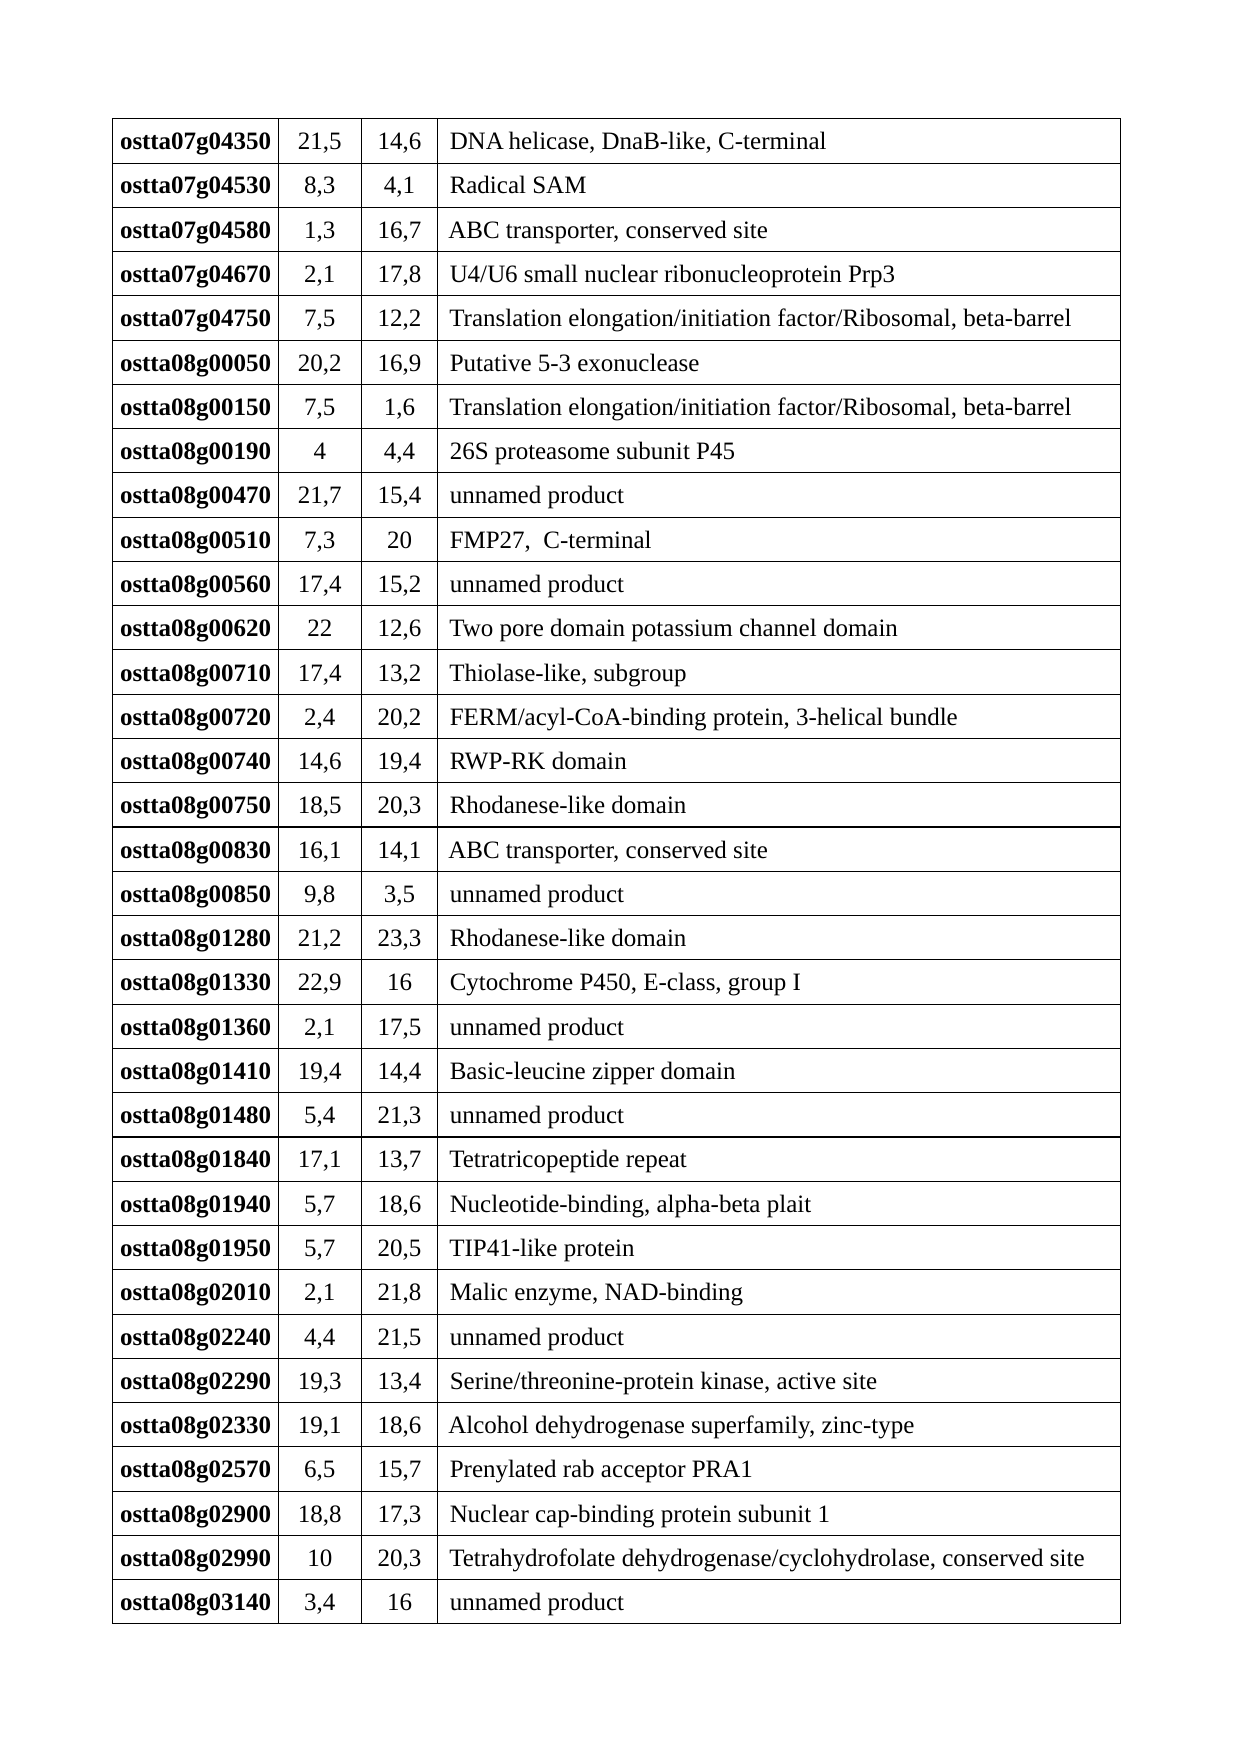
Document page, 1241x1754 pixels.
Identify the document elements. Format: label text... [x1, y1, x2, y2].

table_cell 5,7 [279, 1182, 361, 1225]
table_cell 18,5 [279, 783, 361, 826]
table_cell 17,4 [279, 650, 361, 694]
table_cell ostta08g00190 [113, 429, 278, 472]
table_cell 17,8 [362, 252, 437, 295]
table_cell 19,3 [279, 1359, 361, 1402]
table_cell ostta08g01480 [113, 1093, 278, 1136]
table_cell Prenylated rab acceptor PRA1 [438, 1447, 1120, 1491]
table_cell ostta08g02240 [113, 1315, 278, 1358]
table_cell Cytochrome P450, E-class, group I [438, 960, 1120, 1003]
table_cell 19,4 [279, 1049, 361, 1092]
table_cell 17,5 [362, 1005, 437, 1048]
table_cell TIP41-like protein [438, 1226, 1120, 1269]
table_cell 18,6 [362, 1403, 437, 1446]
table_cell ostta07g04580 [113, 208, 278, 251]
table_cell ostta08g00560 [113, 562, 278, 605]
table_cell unnamed product [438, 562, 1120, 605]
table_cell 5,7 [279, 1226, 361, 1269]
table_cell 19,1 [279, 1403, 361, 1446]
table_cell 16,7 [362, 208, 437, 251]
table_cell 4,1 [362, 164, 437, 207]
table_cell 12,2 [362, 296, 437, 339]
table_cell 22,9 [279, 960, 361, 1003]
table_cell 23,3 [362, 916, 437, 959]
table_cell unnamed product [438, 1315, 1120, 1358]
table_cell 12,6 [362, 606, 437, 649]
table_cell ostta08g01360 [113, 1005, 278, 1048]
table_cell FERM/acyl-CoA-binding protein, 3-helical bundle [438, 695, 1120, 738]
table_cell 14,1 [362, 828, 437, 871]
table_cell ostta08g01280 [113, 916, 278, 959]
table_cell 18,6 [362, 1182, 437, 1225]
table_cell ostta08g00470 [113, 473, 278, 517]
table_cell 15,2 [362, 562, 437, 605]
table_cell ostta08g02570 [113, 1447, 278, 1491]
table_cell unnamed product [438, 1580, 1120, 1623]
table_cell ostta08g00620 [113, 606, 278, 649]
table_cell 21,8 [362, 1270, 437, 1313]
table_cell 19,4 [362, 739, 437, 782]
table_cell Serine/threonine-protein kinase, active site [438, 1359, 1120, 1402]
table_cell 8,3 [279, 164, 361, 207]
table_cell Tetratricopeptide repeat [438, 1138, 1120, 1181]
table_cell 21,3 [362, 1093, 437, 1136]
table_cell 2,4 [279, 695, 361, 738]
table_cell 20,3 [362, 1536, 437, 1579]
table_cell DNA helicase, DnaB-like, C-terminal [438, 119, 1120, 162]
table_cell 14,4 [362, 1049, 437, 1092]
table_cell FMP27, C-terminal [438, 518, 1120, 561]
table_cell ostta08g03140 [113, 1580, 278, 1623]
table_cell 21,7 [279, 473, 361, 517]
table_cell 20 [362, 518, 437, 561]
table_cell 6,5 [279, 1447, 361, 1491]
table_cell Two pore domain potassium channel domain [438, 606, 1120, 649]
table_cell ostta08g01950 [113, 1226, 278, 1269]
table_cell 13,7 [362, 1138, 437, 1181]
table_cell ABC transporter, conserved site [438, 828, 1120, 871]
table_cell ABC transporter, conserved site [438, 208, 1120, 251]
table_cell ostta08g00150 [113, 385, 278, 428]
table_cell 17,3 [362, 1492, 437, 1535]
table_cell ostta08g01840 [113, 1138, 278, 1181]
table_cell U4/U6 small nuclear ribonucleoprotein Prp3 [438, 252, 1120, 295]
table_cell 3,5 [362, 872, 437, 915]
table_cell 7,5 [279, 385, 361, 428]
table_cell 1,6 [362, 385, 437, 428]
table_cell 13,2 [362, 650, 437, 694]
table_cell 22 [279, 606, 361, 649]
table_cell Tetrahydrofolate dehydrogenase/cyclohydrolase, conserved site [438, 1536, 1120, 1579]
table_cell 15,4 [362, 473, 437, 517]
table_cell Rhodanese-like domain [438, 783, 1120, 826]
table_cell 14,6 [279, 739, 361, 782]
table_cell Basic-leucine zipper domain [438, 1049, 1120, 1092]
table_cell 14,6 [362, 119, 437, 162]
table_cell ostta08g02330 [113, 1403, 278, 1446]
table_cell ostta08g00850 [113, 872, 278, 915]
table_cell unnamed product [438, 1005, 1120, 1048]
table_cell unnamed product [438, 1093, 1120, 1136]
table_cell ostta08g00750 [113, 783, 278, 826]
table_cell Nucleotide-binding, alpha-beta plait [438, 1182, 1120, 1225]
table_cell 4,4 [362, 429, 437, 472]
table_cell Nuclear cap-binding protein subunit 1 [438, 1492, 1120, 1535]
table_cell ostta08g01330 [113, 960, 278, 1003]
table_cell ostta08g00720 [113, 695, 278, 738]
table_cell ostta08g00710 [113, 650, 278, 694]
table_cell ostta08g00050 [113, 341, 278, 384]
table_cell 13,4 [362, 1359, 437, 1402]
table_cell Alcohol dehydrogenase superfamily, zinc-type [438, 1403, 1120, 1446]
table_cell unnamed product [438, 473, 1120, 517]
table_cell ostta07g04670 [113, 252, 278, 295]
table_cell Malic enzyme, NAD-binding [438, 1270, 1120, 1313]
table_cell unnamed product [438, 872, 1120, 915]
table_cell 20,2 [279, 341, 361, 384]
table_cell 26S proteasome subunit P45 [438, 429, 1120, 472]
table_cell 20,2 [362, 695, 437, 738]
table_cell 17,4 [279, 562, 361, 605]
table_cell 4 [279, 429, 361, 472]
table_cell ostta07g04350 [113, 119, 278, 162]
table_cell ostta08g00510 [113, 518, 278, 561]
table_cell ostta07g04750 [113, 296, 278, 339]
table_cell ostta08g01940 [113, 1182, 278, 1225]
table_cell ostta08g02990 [113, 1536, 278, 1579]
table_cell 20,3 [362, 783, 437, 826]
table_cell ostta07g04530 [113, 164, 278, 207]
table_cell ostta08g00740 [113, 739, 278, 782]
table_cell 21,2 [279, 916, 361, 959]
table_cell 16 [362, 960, 437, 1003]
table_cell 7,3 [279, 518, 361, 561]
table_cell 2,1 [279, 252, 361, 295]
table_cell Translation elongation/initiation factor/Ribosomal, beta-barrel [438, 385, 1120, 428]
table_cell 2,1 [279, 1005, 361, 1048]
table_cell 16,9 [362, 341, 437, 384]
table_cell 17,1 [279, 1138, 361, 1181]
table_cell 15,7 [362, 1447, 437, 1491]
table_cell 18,8 [279, 1492, 361, 1535]
table_cell ostta08g00830 [113, 828, 278, 871]
table_cell Rhodanese-like domain [438, 916, 1120, 959]
table_cell 16,1 [279, 828, 361, 871]
table_cell 4,4 [279, 1315, 361, 1358]
table_cell 2,1 [279, 1270, 361, 1313]
table_cell 1,3 [279, 208, 361, 251]
table_cell Translation elongation/initiation factor/Ribosomal, beta-barrel [438, 296, 1120, 339]
table_cell 5,4 [279, 1093, 361, 1136]
table_cell ostta08g02290 [113, 1359, 278, 1402]
table_cell 16 [362, 1580, 437, 1623]
table_cell 20,5 [362, 1226, 437, 1269]
table_cell ostta08g02010 [113, 1270, 278, 1313]
table_cell 9,8 [279, 872, 361, 915]
table_cell ostta08g02900 [113, 1492, 278, 1535]
table_cell Putative 5-3 exonuclease [438, 341, 1120, 384]
table_cell RWP-RK domain [438, 739, 1120, 782]
table_cell 21,5 [362, 1315, 437, 1358]
table_cell 7,5 [279, 296, 361, 339]
table_cell 21,5 [279, 119, 361, 162]
table_cell Radical SAM [438, 164, 1120, 207]
table_cell 3,4 [279, 1580, 361, 1623]
table_cell ostta08g01410 [113, 1049, 278, 1092]
table_cell 10 [279, 1536, 361, 1579]
table_cell Thiolase-like, subgroup [438, 650, 1120, 694]
